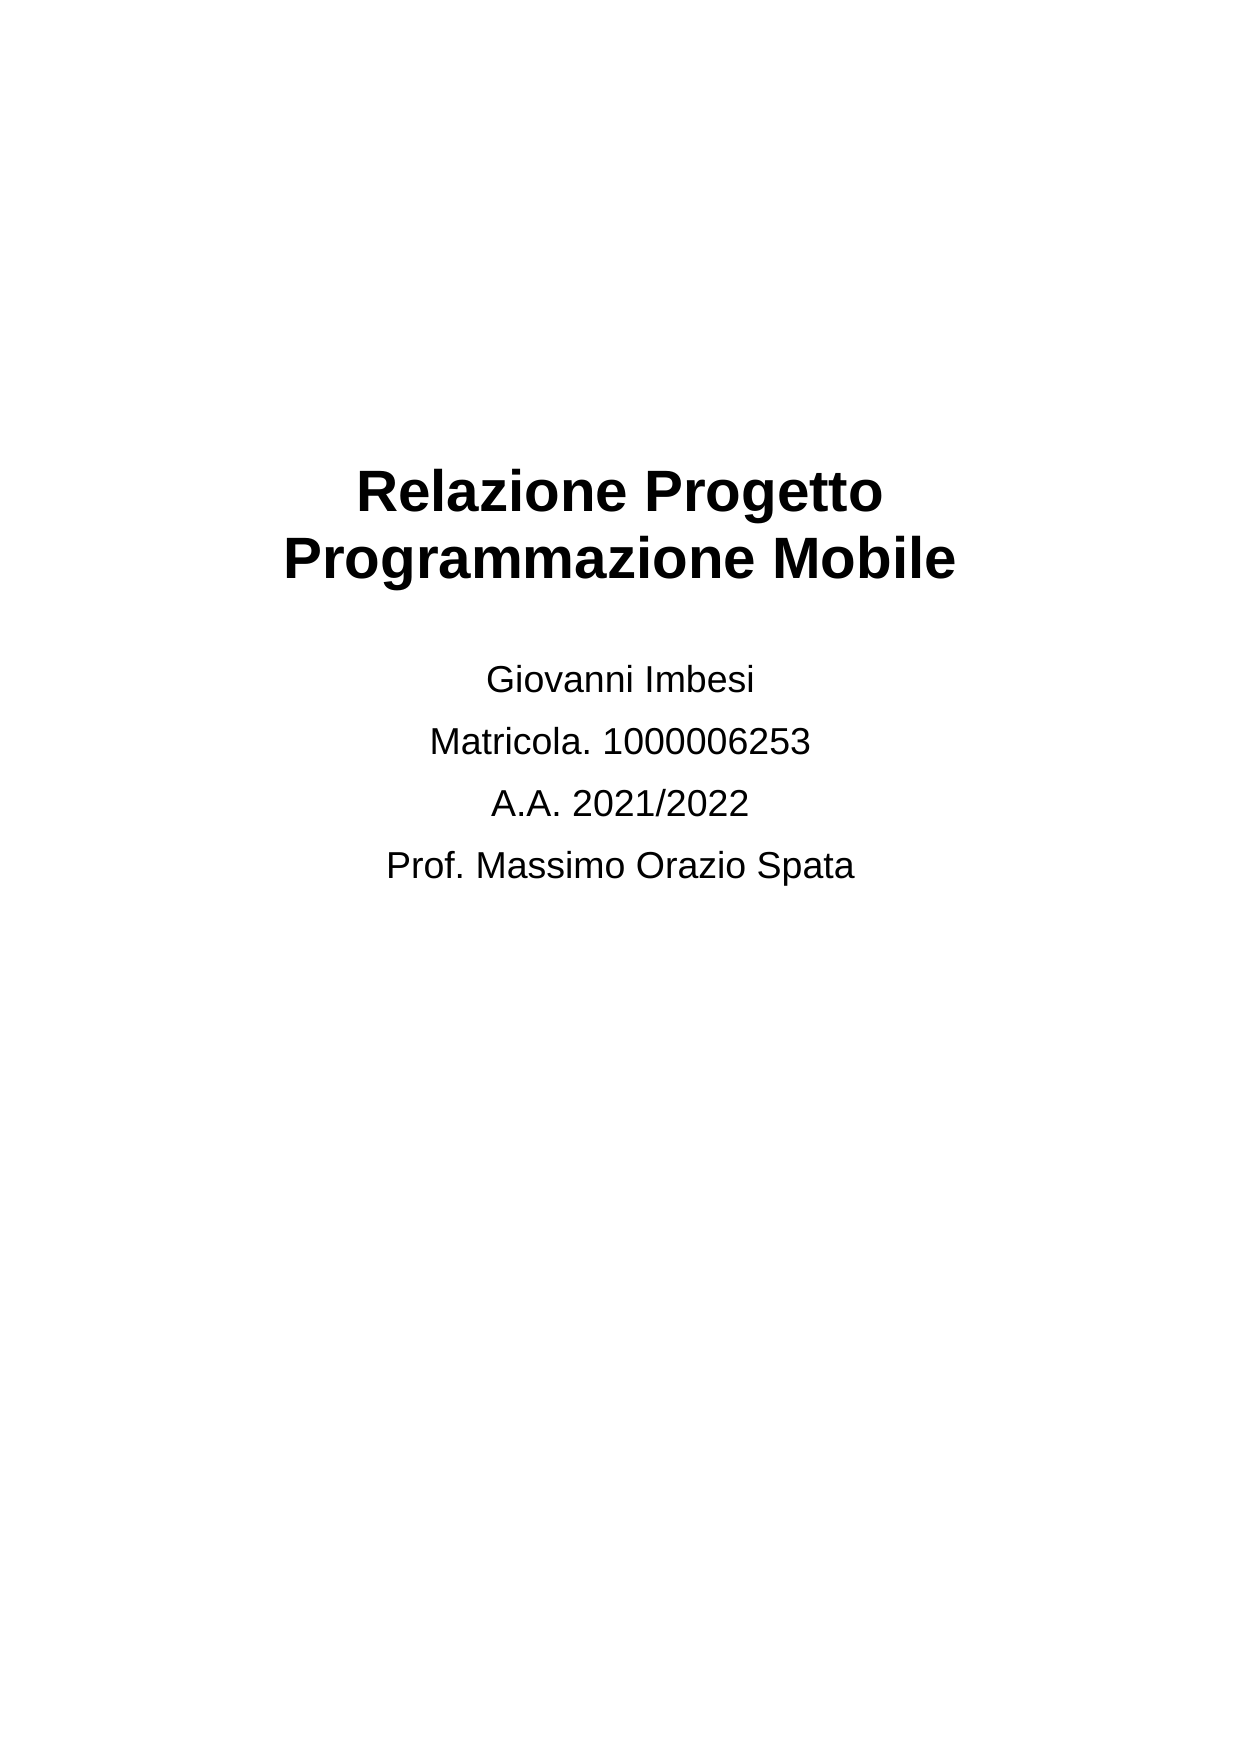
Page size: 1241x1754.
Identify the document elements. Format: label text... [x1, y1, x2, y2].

title Relazione Progetto Programmazione Mobile [118, 457, 1122, 591]
subtitle A.A. 2021/2022 [118, 781, 1122, 824]
subtitle Giovanni Imbesi [118, 657, 1122, 701]
subtitle Prof. Massimo Orazio Spata [118, 843, 1122, 886]
subtitle Matricola. 1000006253 [118, 719, 1122, 762]
